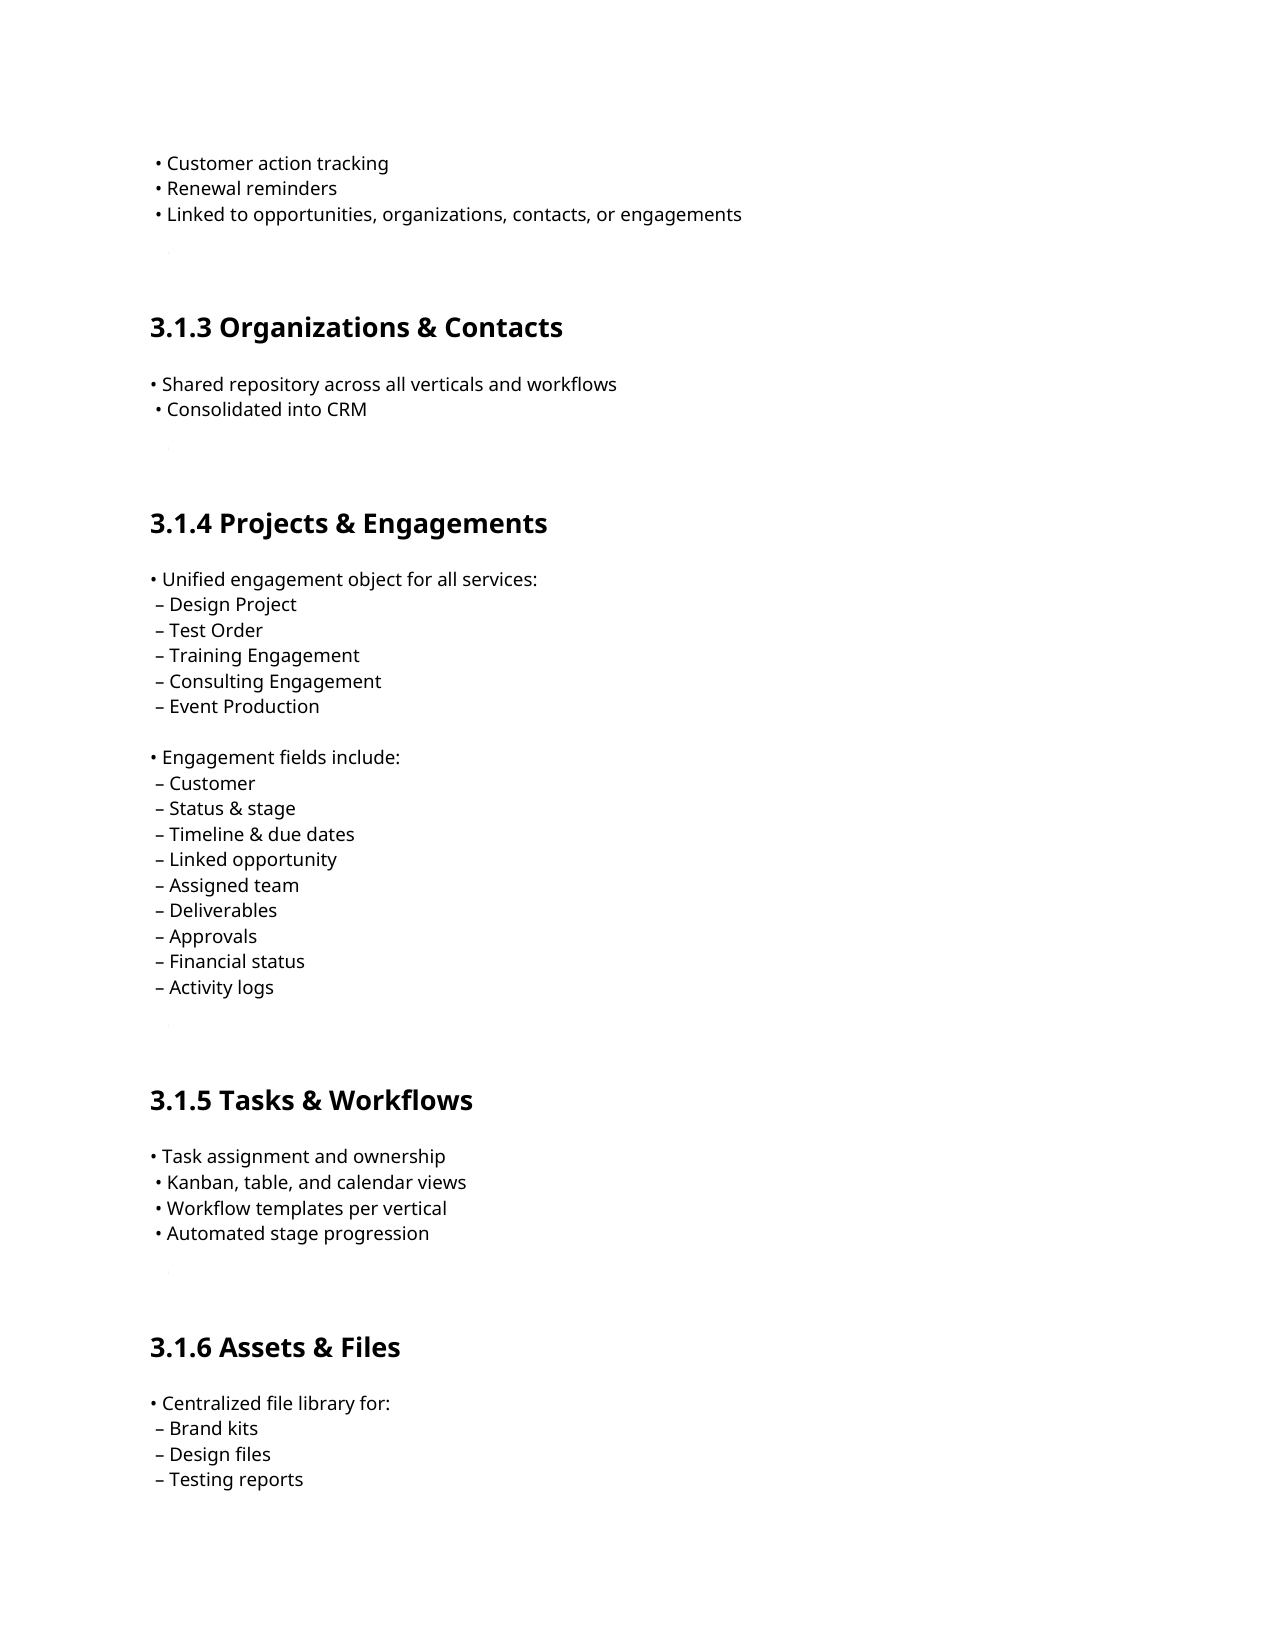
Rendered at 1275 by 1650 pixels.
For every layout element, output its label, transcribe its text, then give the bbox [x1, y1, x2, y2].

text • Unified engagement object for all services: – Design Project – Test Order – Training Engagement – Consulting Engagement – Event Production [150, 566, 1125, 719]
text • Customer action tracking • Renewal reminders • Linked to opportunities, organizations, contacts, or engagements [150, 150, 1125, 227]
subtitle 3.1.5 Tasks & Workflows [150, 1082, 1125, 1119]
subtitle 3.1.3 Organizations & Contacts [150, 309, 1125, 346]
text • Centralized file library for: – Brand kits – Design files – Testing reports [150, 1390, 1125, 1492]
text • Task assignment and ownership • Kanban, table, and calendar views • Workflow templates per vertical • Automated stage progression [150, 1144, 1125, 1246]
text • Shared repository across all verticals and workflows • Consolidated into CRM [150, 371, 1125, 422]
subtitle 3.1.4 Projects & Engagements [150, 504, 1125, 541]
text • Engagement fields include: – Customer – Status & stage – Timeline & due dates – Linked opportunity – Assigned team – Deliverables – Approvals – Financial status – Activity logs [150, 744, 1125, 999]
subtitle 3.1.6 Assets & Files [150, 1328, 1125, 1365]
